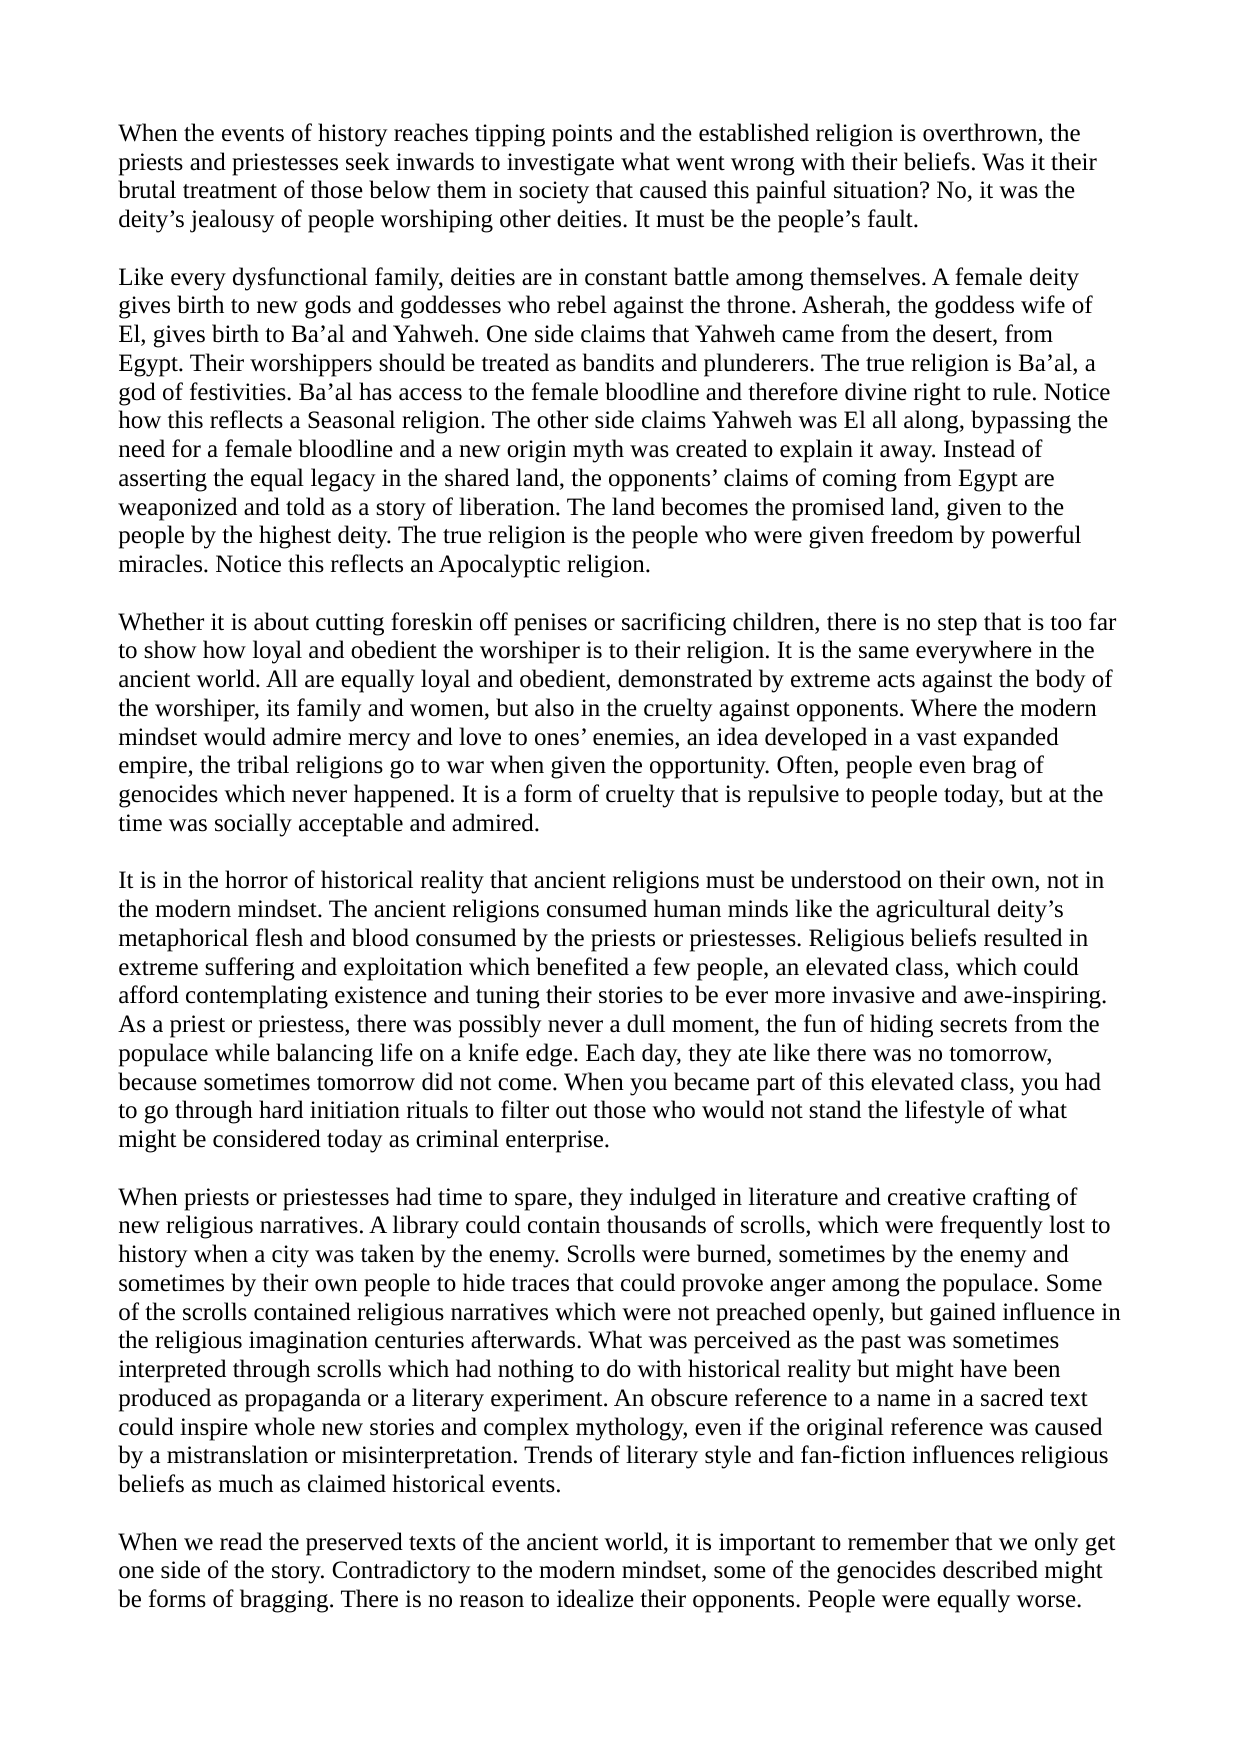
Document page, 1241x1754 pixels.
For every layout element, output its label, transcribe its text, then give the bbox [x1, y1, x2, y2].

text Like every dysfunctional family, deities are in constant battle among themselves. A female deity gives birth to new gods and goddesses who rebel against the throne. Asherah, the goddess wife of El, gives birth to Ba’al and Yahweh. One side claims that Yahweh came from the desert, from Egypt. Their worshippers should be treated as bandits and plunderers. The true religion is Ba’al, a god of festivities. Ba’al has access to the female bloodline and therefore divine right to rule. Notice how this reflects a Seasonal religion. The other side claims Yahweh was El all along, bypassing the need for a female bloodline and a new origin myth was created to explain it away. Instead of asserting the equal legacy in the shared land, the opponents’ claims of coming from Egypt are weaponized and told as a story of liberation. The land becomes the promised land, given to the people by the highest deity. The true religion is the people who were given freedom by powerful miracles. Notice this reflects an Apocalyptic religion. [118, 262, 1122, 578]
text It is in the horror of historical reality that ancient religions must be understood on their own, not in the modern mindset. The ancient religions consumed human minds like the agricultural deity’s metaphorical flesh and blood consumed by the priests or priestesses. Religious beliefs resulted in extreme suffering and exploitation which benefited a few people, an elevated class, which could afford contemplating existence and tuning their stories to be ever more invasive and awe-inspiring. As a priest or priestess, there was possibly never a dull moment, the fun of hiding secrets from the populace while balancing life on a knife edge. Each day, they ate like there was no tomorrow, because sometimes tomorrow did not come. When you became part of this elevated class, you had to go through hard initiation rituals to filter out those who would not stand the lifestyle of what might be considered today as criminal enterprise. [118, 866, 1122, 1153]
text When the events of history reaches tipping points and the established religion is overthrown, the priests and priestesses seek inwards to investigate what went wrong with their beliefs. Was it their brutal treatment of those below them in society that caused this painful situation? No, it was the deity’s jealousy of people worshiping other deities. It must be the people’s fault. [118, 118, 1122, 233]
text Whether it is about cutting foreskin off penises or sacrificing children, there is no step that is too far to show how loyal and obedient the worshiper is to their religion. It is the same everywhere in the ancient world. All are equally loyal and obedient, demonstrated by extreme acts against the body of the worshiper, its family and women, but also in the cruelty against opponents. Where the modern mindset would admire mercy and love to ones’ enemies, an idea developed in a vast expanded empire, the tribal religions go to war when given the opportunity. Often, people even brag of genocides which never happened. It is a form of cruelty that is repulsive to people today, but at the time was socially acceptable and admired. [118, 607, 1122, 837]
text When priests or priestesses had time to spare, they indulged in literature and creative crafting of new religious narratives. A library could contain thousands of scrolls, which were frequently lost to history when a city was taken by the enemy. Scrolls were burned, sometimes by the enemy and sometimes by their own people to hide traces that could provoke anger among the populace. Some of the scrolls contained religious narratives which were not preached openly, but gained influence in the religious imagination centuries afterwards. What was perceived as the past was sometimes interpreted through scrolls which had nothing to do with historical reality but might have been produced as propaganda or a literary experiment. An obscure reference to a name in a sacred text could inspire whole new stories and complex mythology, even if the original reference was caused by a mistranslation or misinterpretation. Trends of literary style and fan-fiction influences religious beliefs as much as claimed historical events. [118, 1182, 1122, 1498]
text When we read the preserved texts of the ancient world, it is important to remember that we only get one side of the story. Contradictory to the modern mindset, some of the genocides described might be forms of bragging. There is no reason to idealize their opponents. People were equally worse. [118, 1527, 1122, 1613]
